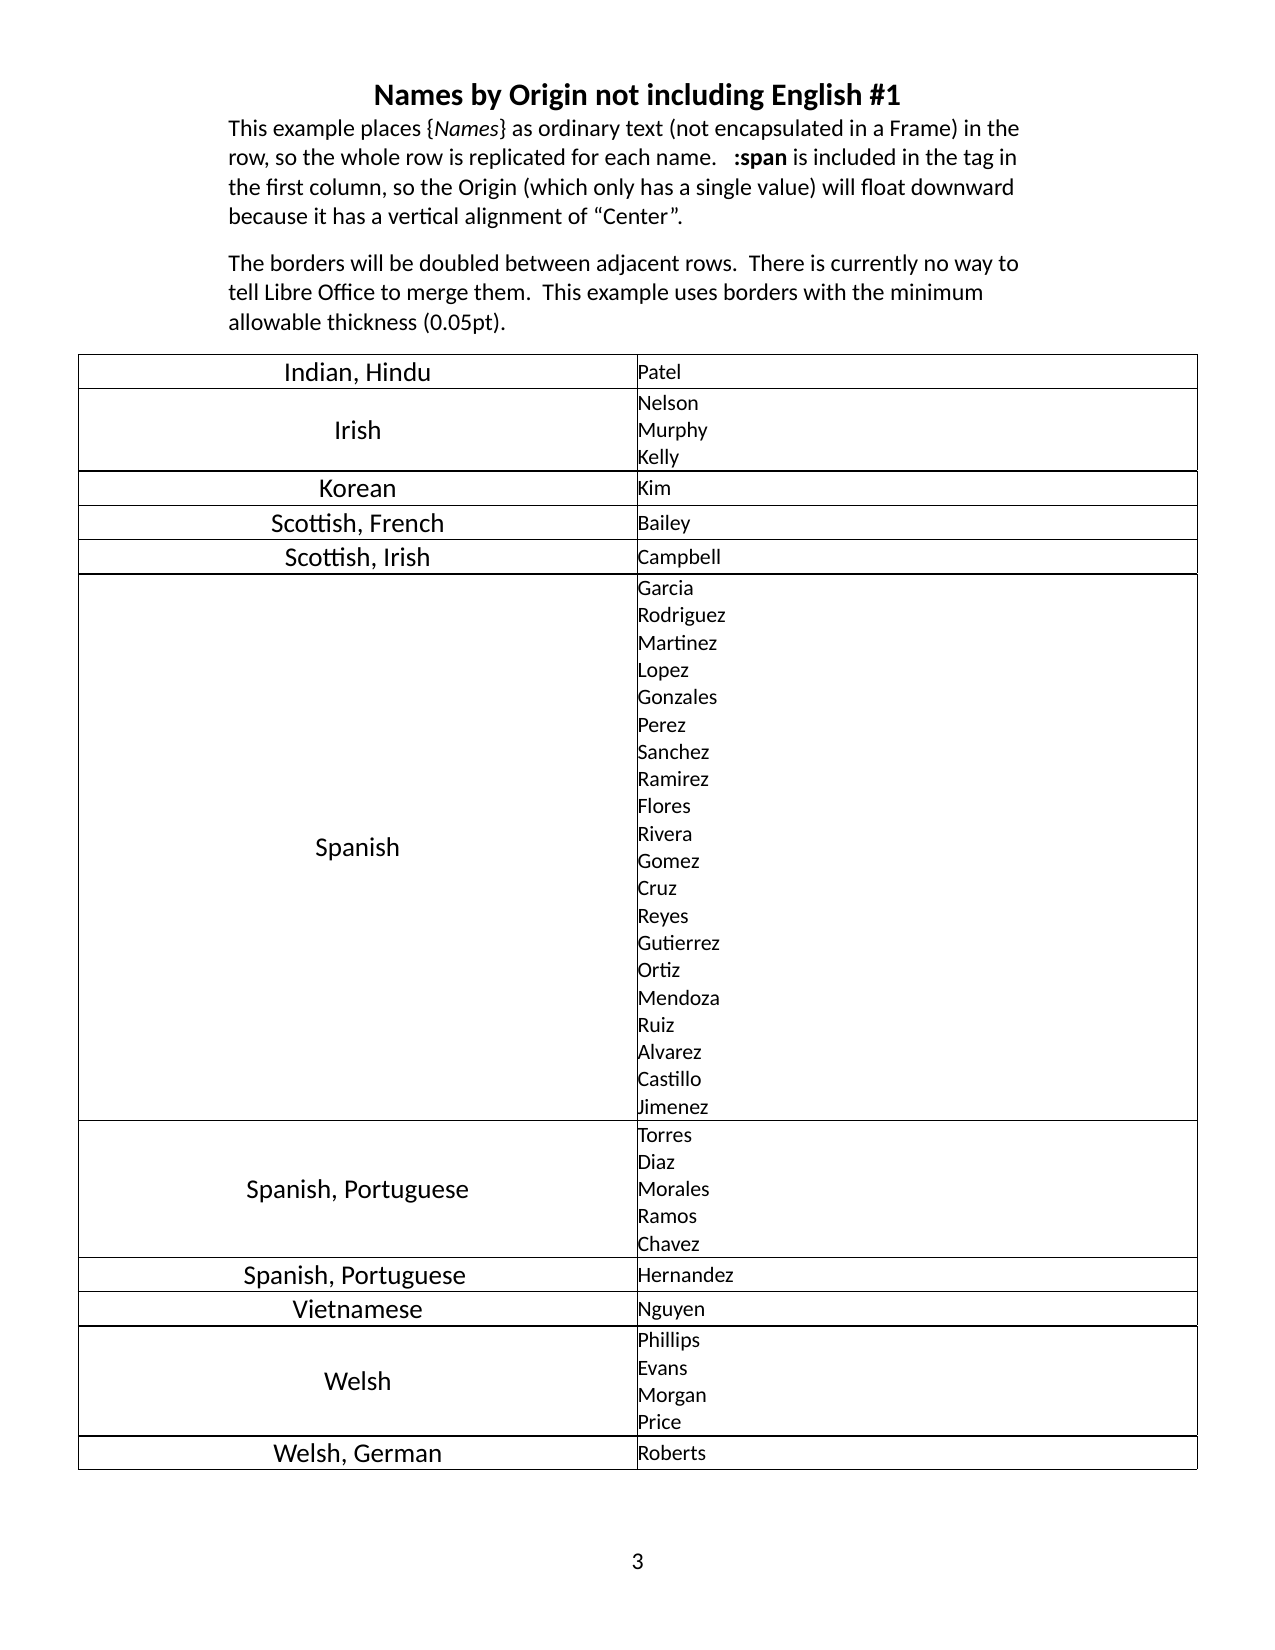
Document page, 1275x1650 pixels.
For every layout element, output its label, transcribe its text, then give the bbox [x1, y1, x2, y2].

table_header Welsh, German [79, 1437, 637, 1469]
table_cell Jimenez [638, 1092, 1197, 1119]
table_cell Rivera [638, 819, 1197, 847]
table_header Torres [638, 1121, 1197, 1147]
table_cell Mendoza [638, 983, 1197, 1010]
table_cell Ramirez [638, 765, 1197, 792]
table_header Vietnamese [79, 1292, 637, 1325]
table_header Indian, Hindu [79, 355, 637, 388]
table_cell Diaz [638, 1148, 1197, 1175]
table_cell Ramos [638, 1202, 1197, 1229]
table_header Campbell [638, 540, 1197, 573]
table_header Patel [638, 355, 1197, 388]
table_header Phillips [638, 1327, 1197, 1353]
table_cell Evans [638, 1353, 1197, 1380]
table_cell Rodriguez [638, 601, 1197, 628]
table_cell Gutierrez [638, 929, 1197, 956]
table_header Scottish, Irish [79, 540, 637, 573]
table_cell Martinez [638, 628, 1197, 656]
table_cell Castillo [638, 1065, 1197, 1092]
table_header Nguyen [638, 1292, 1197, 1325]
table_header Spanish, Portuguese [79, 1258, 637, 1291]
table_cell Alvarez [638, 1038, 1197, 1065]
table_cell Reyes [638, 901, 1197, 928]
table_cell Cruz [638, 874, 1197, 901]
table_header Kim [638, 472, 1197, 504]
text Names by Origin not including English #1 [78, 75, 1197, 113]
table_header Nelson [638, 389, 1197, 416]
text The borders will be doubled between adjacent rows. There is currently no way to tell Libre Office to merge them. This example uses borders with the minimum allowable thickness (0.05pt). [228, 248, 1038, 336]
table_cell Chavez [638, 1229, 1197, 1257]
table_header Scottish, French [79, 506, 637, 539]
table_header Welsh [79, 1327, 637, 1435]
table_cell Gonzales [638, 683, 1197, 710]
table_cell Ruiz [638, 1010, 1197, 1038]
table_cell Kelly [638, 443, 1197, 470]
table_cell Perez [638, 710, 1197, 737]
table_cell Ortiz [638, 956, 1197, 983]
table_cell Morales [638, 1175, 1197, 1202]
table_header Korean [79, 472, 637, 504]
table_cell Price [638, 1408, 1197, 1435]
table_cell Flores [638, 792, 1197, 819]
table_header Spanish, Portuguese [79, 1121, 637, 1257]
table_header Spanish [79, 575, 637, 1119]
table_header Bailey [638, 506, 1197, 539]
table_cell Gomez [638, 847, 1197, 874]
table_cell Morgan [638, 1380, 1197, 1408]
text This example places {Names} as ordinary text (not encapsulated in a Frame) in the row, so the whole row is replicated for each name. :span is included in the tag in the first column, so the Origin (which only has a single value) will float downward because it has a vertical alignment of “Center”. [228, 113, 1038, 230]
table_header Garcia [638, 575, 1197, 601]
table_cell Murphy [638, 416, 1197, 443]
table_header Irish [79, 389, 637, 470]
table_cell Lopez [638, 656, 1197, 683]
table_header Roberts [638, 1437, 1197, 1469]
table_header Hernandez [638, 1258, 1197, 1291]
table_cell Sanchez [638, 738, 1197, 765]
